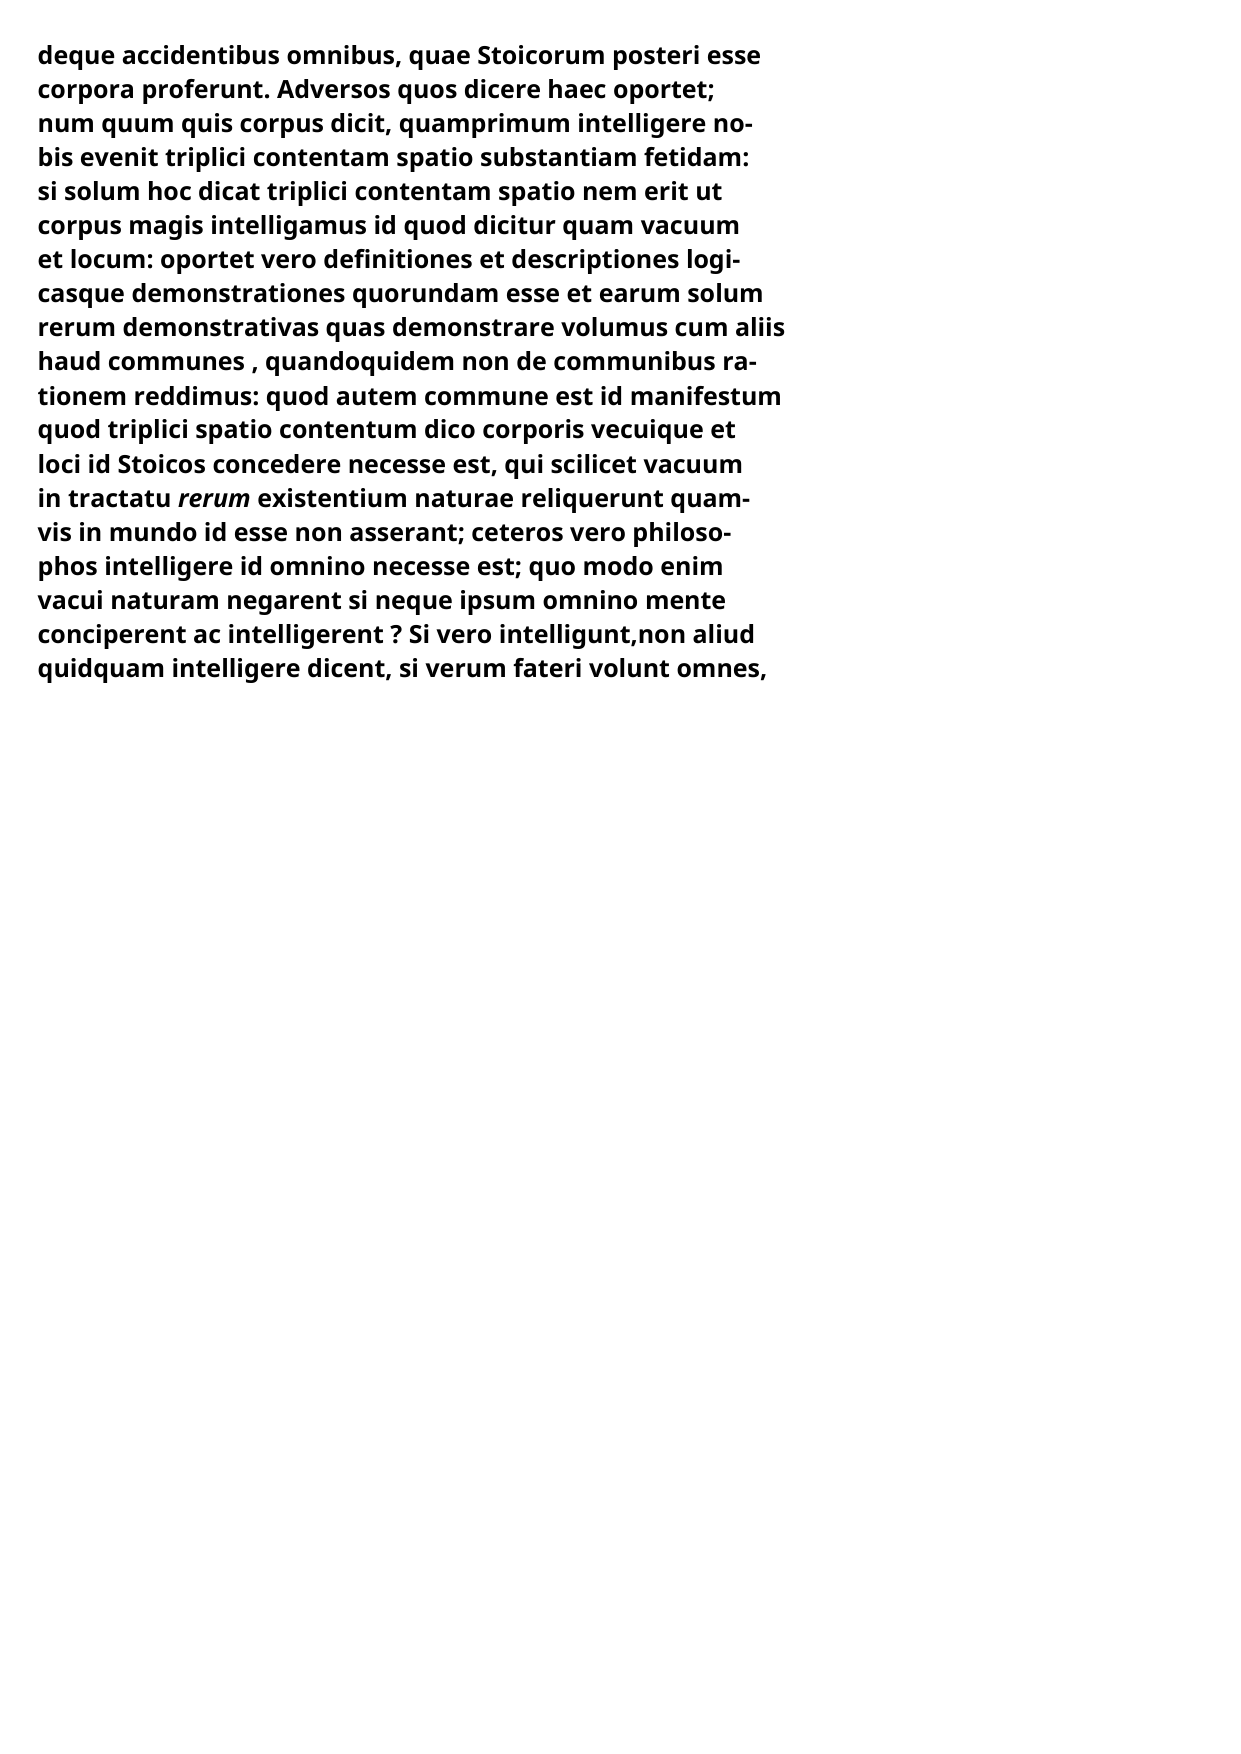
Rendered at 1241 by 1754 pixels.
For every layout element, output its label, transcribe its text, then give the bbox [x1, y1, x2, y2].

text deque accidentibus omnibus, quae Stoicorum posteri esse corpora proferunt. Adversos quos dicere haec oportet; num quum quis corpus dicit, quamprimum intelligere no- bis evenit triplici contentam spatio substantiam fetidam: si solum hoc dicat triplici contentam spatio nem erit ut corpus magis intelligamus id quod dicitur quam vacuum et locum: oportet vero definitiones et descriptiones logi- casque demonstrationes quorundam esse et earum solum rerum demonstrativas quas demonstrare volumus cum aliis haud communes , quandoquidem non de communibus ra- tionem reddimus: quod autem commune est id manifestum quod triplici spatio contentum dico corporis vecuique et loci id Stoicos concedere necesse est, qui scilicet vacuum in tractatu rerum existentium naturae reliquerunt quam- vis in mundo id esse non asserant; ceteros vero philoso- phos intelligere id omnino necesse est; quo modo enim vacui naturam negarent si neque ipsum omnino mente conciperent ac intelligerent ? Si vero intelligunt,non aliud quidquam intelligere dicent, si verum fateri volunt omnes, [37, 37, 1203, 685]
